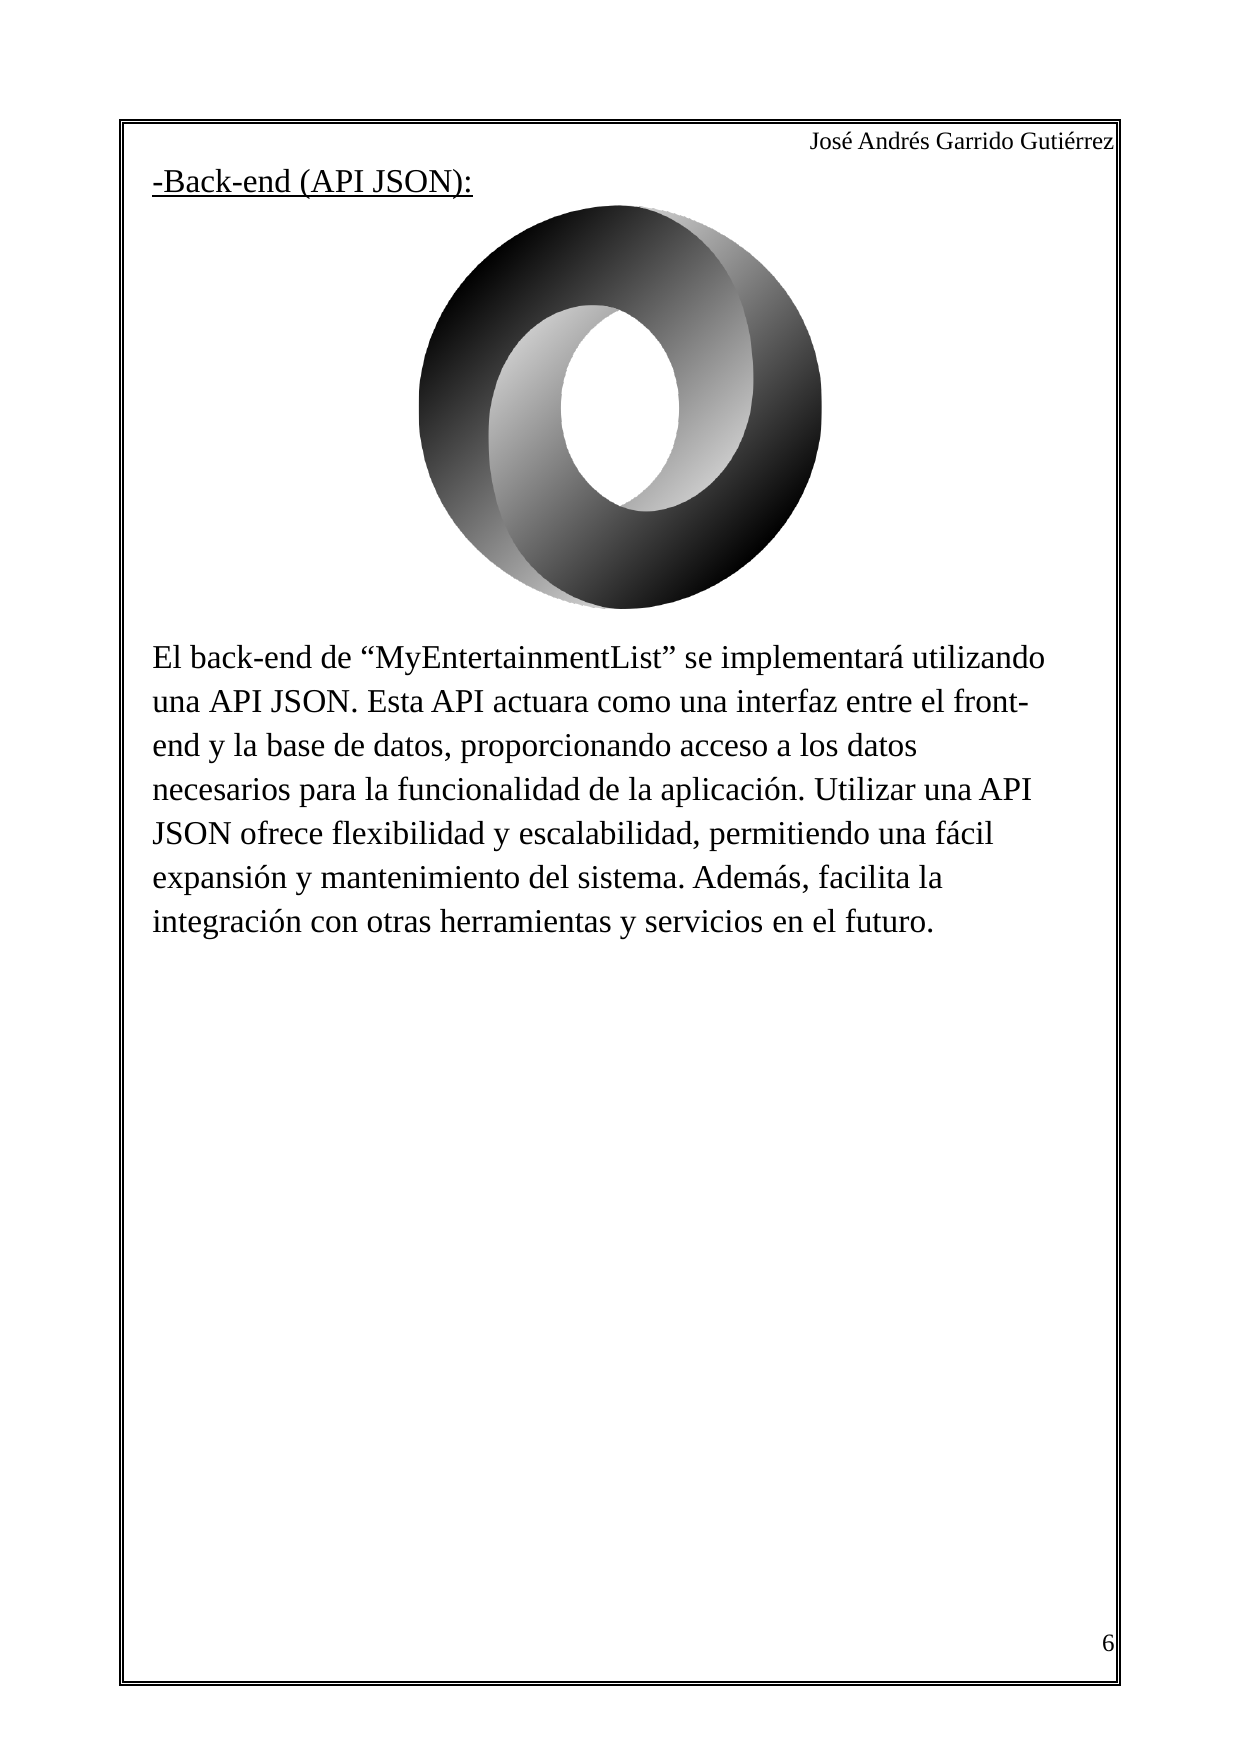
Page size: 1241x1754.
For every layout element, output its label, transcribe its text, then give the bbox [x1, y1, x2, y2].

text El back-end de “MyEntertainmentList” se implementará utilizando una API JSON. Esta API actuara como una interfaz entre el front-end y la base de datos, proporcionando acceso a los datos necesarios para la funcionalidad de la aplicación. Utilizar una API JSON ofrece flexibilidad y escalabilidad, permitiendo una fácil expansión y mantenimiento del sistema. Además, facilita la integración con otras herramientas y servicios en el futuro. [152, 637, 1056, 940]
text -Back-end (API JSON): [152, 161, 1114, 200]
